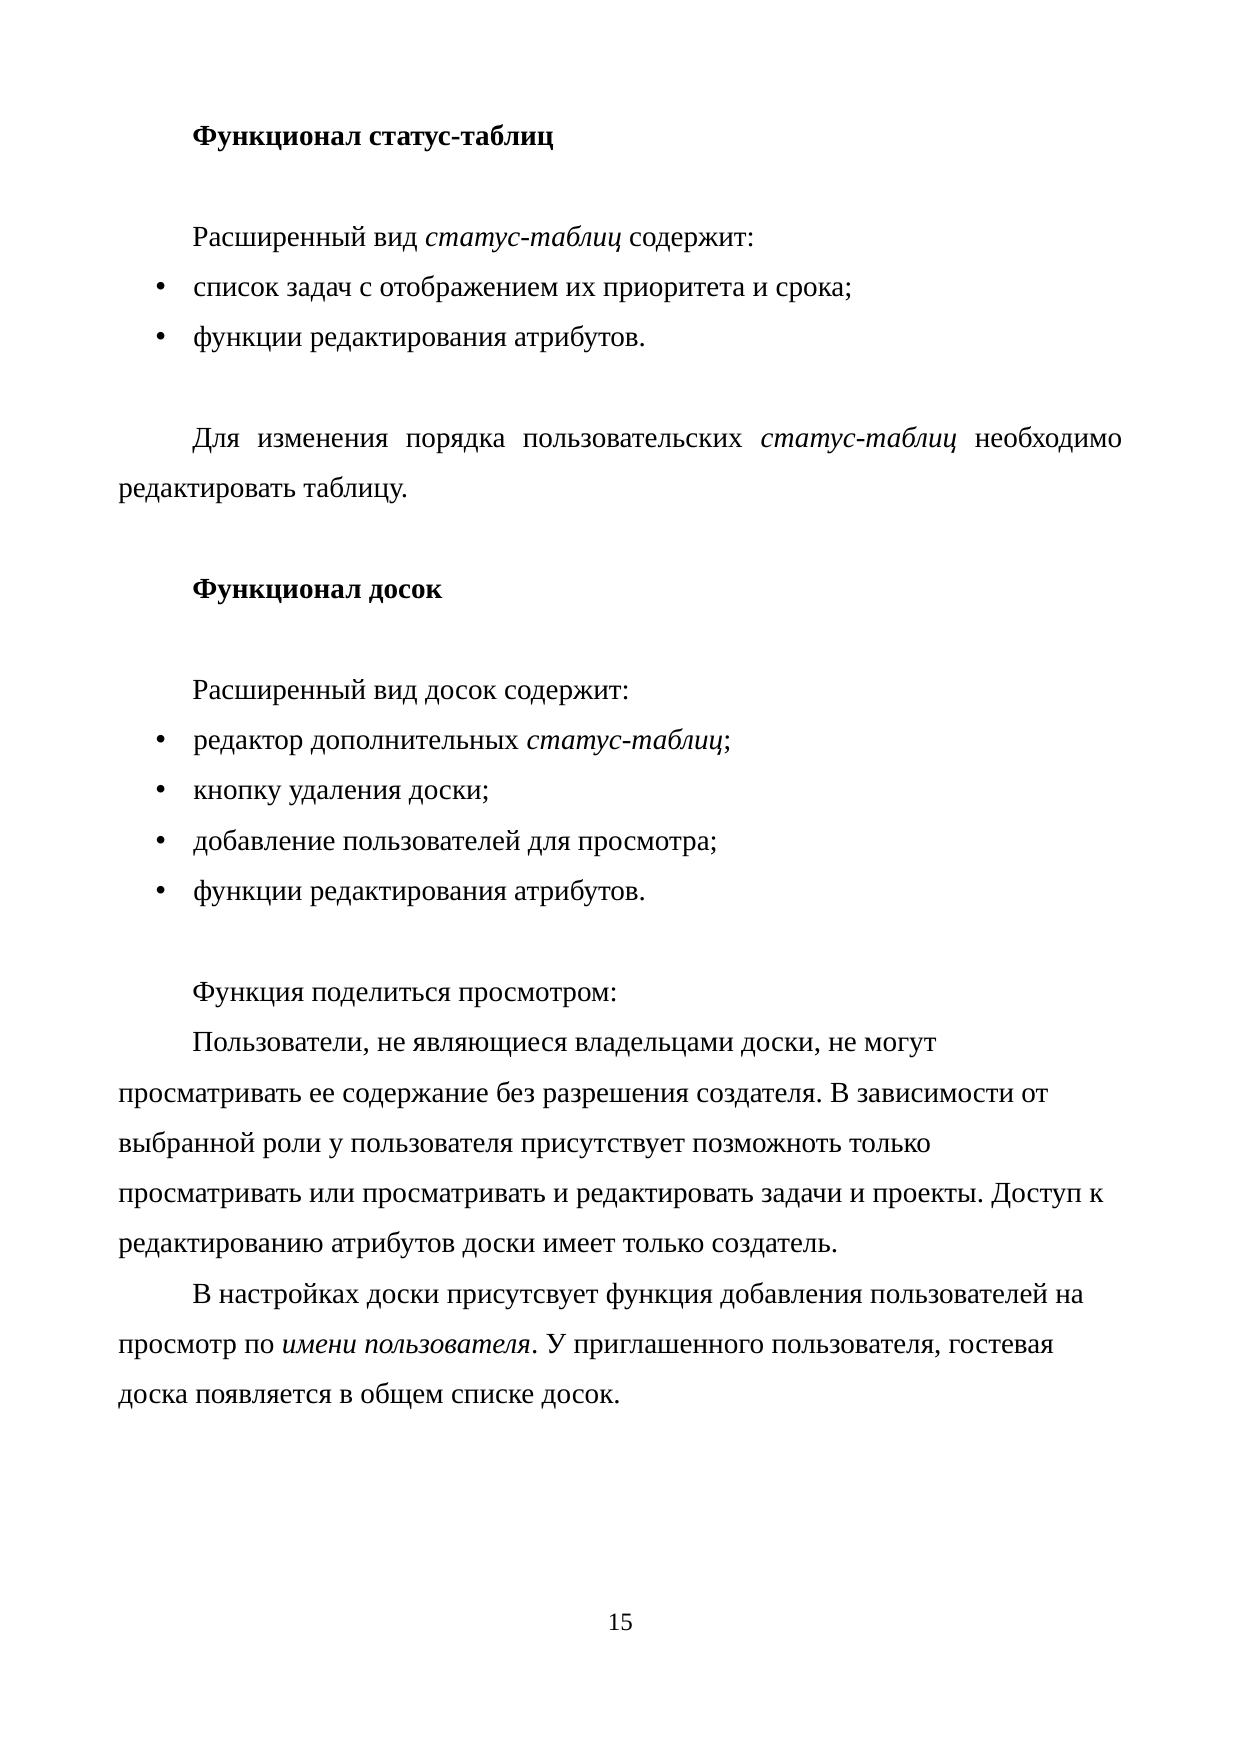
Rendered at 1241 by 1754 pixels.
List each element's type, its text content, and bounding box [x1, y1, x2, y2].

list функции редактирования атрибутов. [156, 873, 1122, 907]
text В настройках доски присутсвует функция добавления пользователей на просмотр по имени пользователя. У приглашенного пользователя, гостевая доска появляется в общем списке досок. [118, 1276, 1122, 1410]
list редактор дополнительных статус-таблиц; [156, 722, 1122, 756]
list добавление пользователей для просмотра; [156, 823, 1122, 857]
text Расширенный вид статус-таблиц содержит: [118, 219, 1122, 252]
list список задач с отображением их приоритета и срока; [156, 269, 1122, 303]
text Для изменения порядка пользовательских статус-таблиц необходимо редактировать таблицу. [118, 420, 1122, 504]
list кнопку удаления доски; [156, 772, 1122, 806]
text Функционал статус-таблиц [118, 118, 1122, 152]
text Расширенный вид досок содержит: [118, 672, 1122, 705]
text Функционал досок [118, 571, 1122, 605]
text Функция поделиться просмотром: [118, 974, 1122, 1008]
text Пользователи, не являющиеся владельцами доски, не могут просматривать ее содержание без разрешения создателя. В зависимости от выбранной роли у пользователя присутствует позможноть только просматривать или просматривать и редактировать задачи и проекты. Доступ к редактированию атрибутов доски имеет только создатель. [118, 1024, 1122, 1259]
list функции редактирования атрибутов. [156, 319, 1122, 353]
